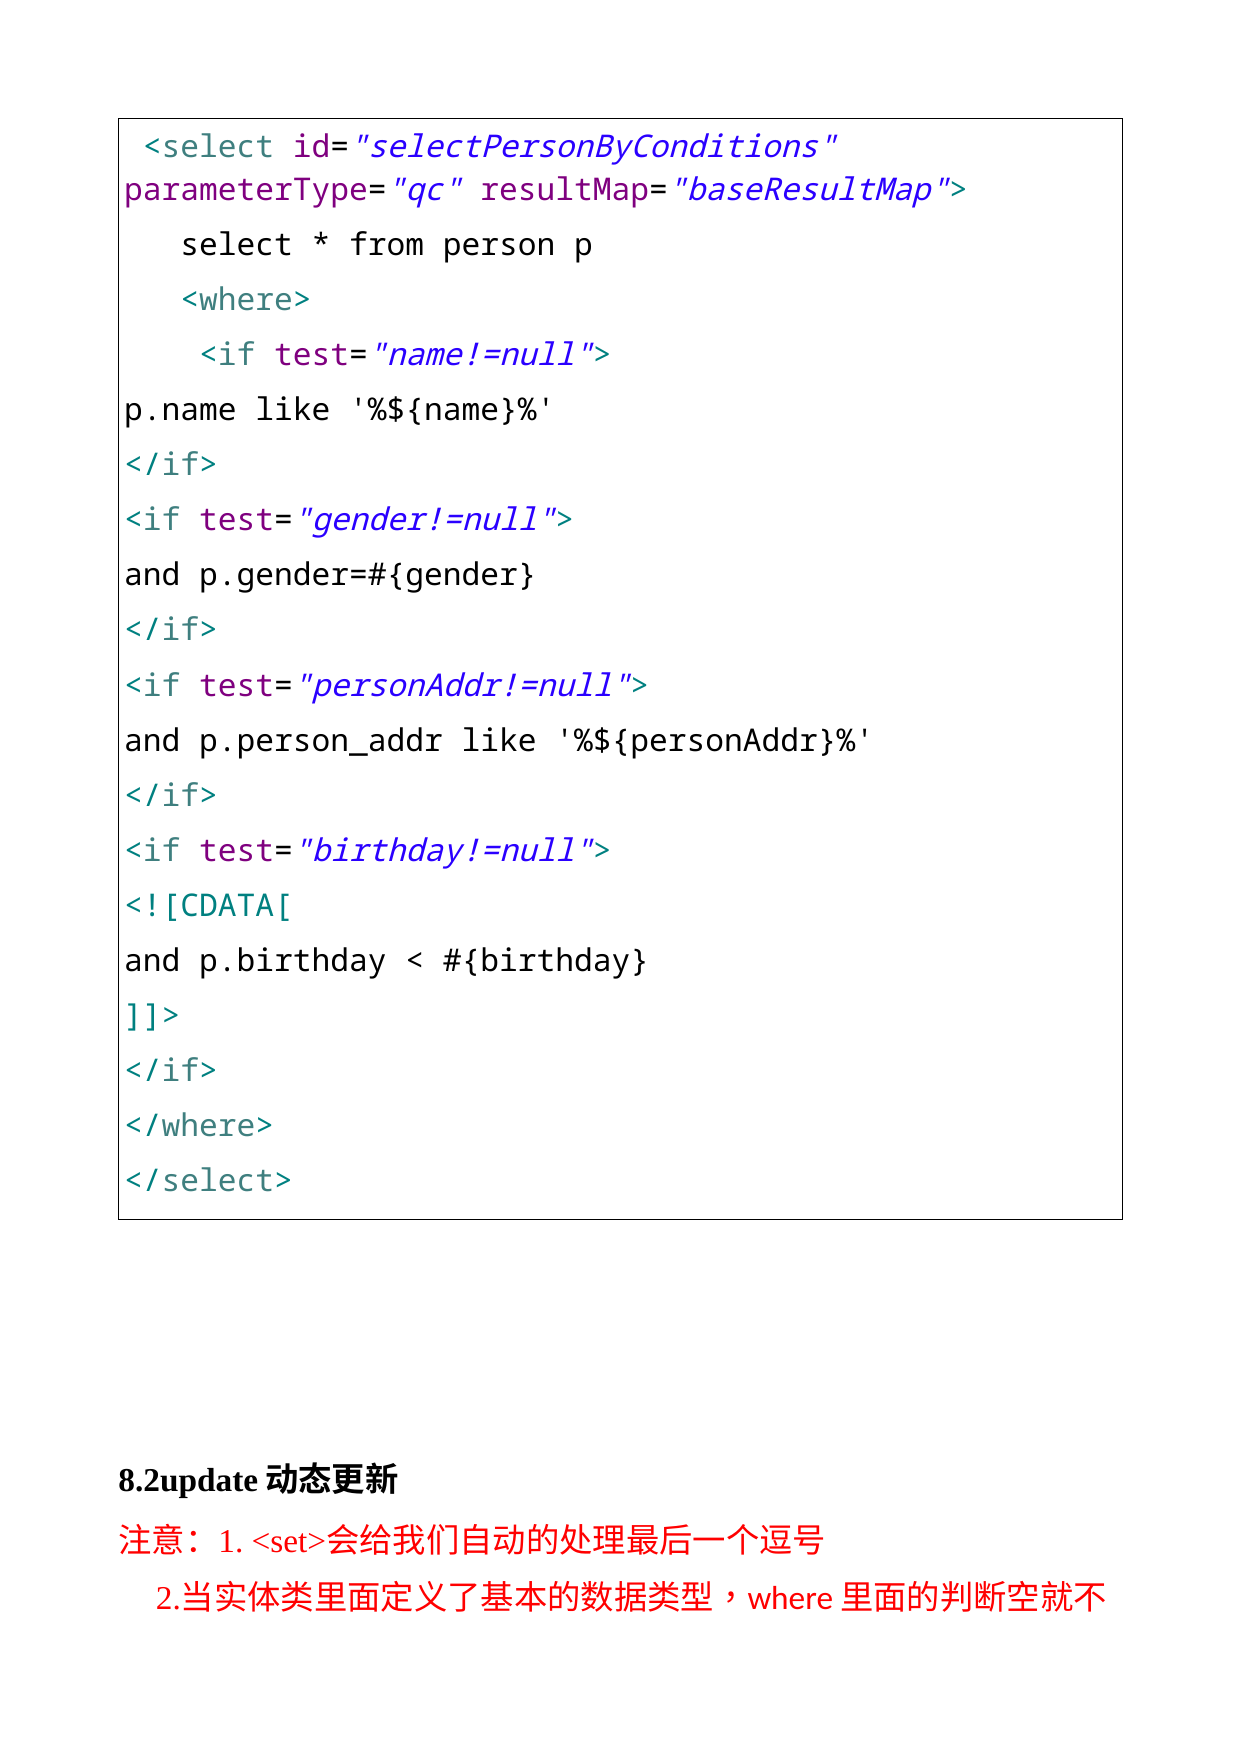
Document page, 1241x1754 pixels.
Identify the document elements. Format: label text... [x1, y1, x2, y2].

text 注意：1. <set>会给我们自动的处理最后一个逗号 [118, 1513, 1122, 1562]
text 2.当实体类里面定义了基本的数据类型，where里面的判断空就不 [156, 1574, 1122, 1619]
table_header <select id="selectPersonByConditions" parameterType="qc" resultMap="baseResultMap"> select * from person p <where> <if test="name!=null"> p.name like '%${name}%' </if> <if test="gender!=null"> and p.gender=#{gender} </if> <if test="personAddr!=null"> and p.person_addr like '%${personAddr}%' </if> <if test="birthday!=null"> <![CDATA[ and p.birthday < #{birthday} ]]> </if> </where> </select> [119, 119, 1122, 1219]
subtitle 8.2update动态更新 [118, 1453, 1122, 1501]
